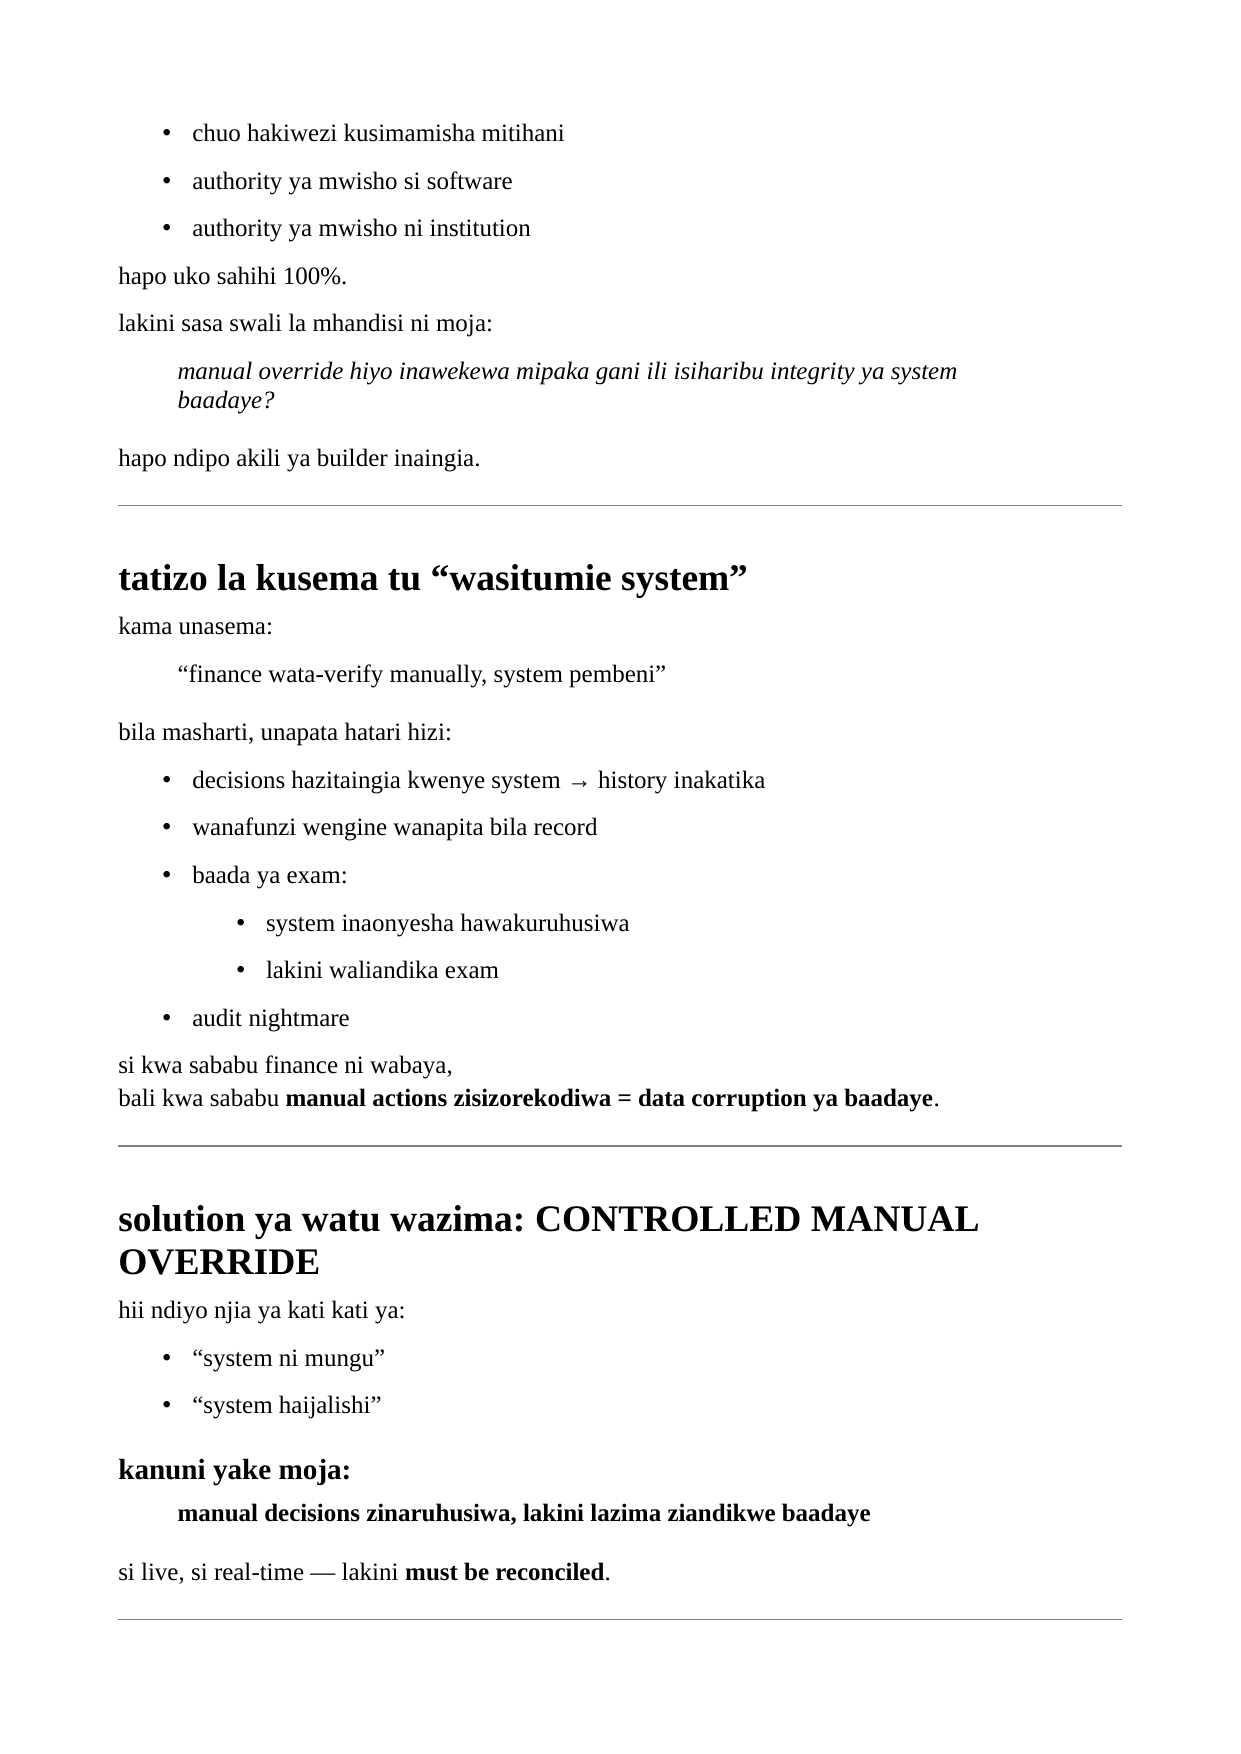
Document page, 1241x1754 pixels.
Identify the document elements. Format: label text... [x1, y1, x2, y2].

text hapo uko sahihi 100%. [118, 261, 1122, 290]
text “finance wata-verify manually, system pembeni” [177, 659, 1063, 688]
list lakini waliandika exam [236, 955, 1122, 984]
text manual override hiyo inawekewa mipaka gani ili isiharibu integrity ya system baadaye? [177, 356, 1063, 414]
list “system ni mungu” [162, 1343, 1122, 1371]
subtitle tatizo la kusema tu “wasitumie system” [118, 556, 1122, 599]
list authority ya mwisho si software [162, 166, 1122, 194]
list audit nightmare [162, 1003, 1122, 1032]
text si kwa sababu finance ni wabaya, bali kwa sababu manual actions zisizorekodiwa = data corruption ya baadaye. [118, 1051, 1122, 1112]
subtitle kanuni yake moja: [118, 1452, 1122, 1486]
list chuo hakiwezi kusimamisha mitihani [162, 118, 1122, 147]
list system inaonyesha hawakuruhusiwa [236, 908, 1122, 936]
text lakini sasa swali la mhandisi ni moja: [118, 308, 1122, 337]
text bila masharti, unapata hatari hizi: [118, 717, 1122, 746]
text manual decisions zinaruhusiwa, lakini lazima ziandikwe baadaye [177, 1498, 1063, 1527]
text hapo ndipo akili ya builder inaingia. [118, 443, 1122, 472]
text kama unasema: [118, 611, 1122, 640]
list “system haijalishi” [162, 1390, 1122, 1419]
list decisions hazitaingia kwenye system → history inakatika [162, 765, 1122, 794]
text si live, si real-time — lakini must be reconciled. [118, 1557, 1122, 1585]
list baada ya exam: [162, 860, 1122, 889]
text hii ndiyo njia ya kati kati ya: [118, 1295, 1122, 1324]
list wanafunzi wengine wanapita bila record [162, 812, 1122, 841]
list authority ya mwisho ni institution [162, 213, 1122, 242]
subtitle solution ya watu wazima: CONTROLLED MANUAL OVERRIDE [118, 1196, 1122, 1282]
